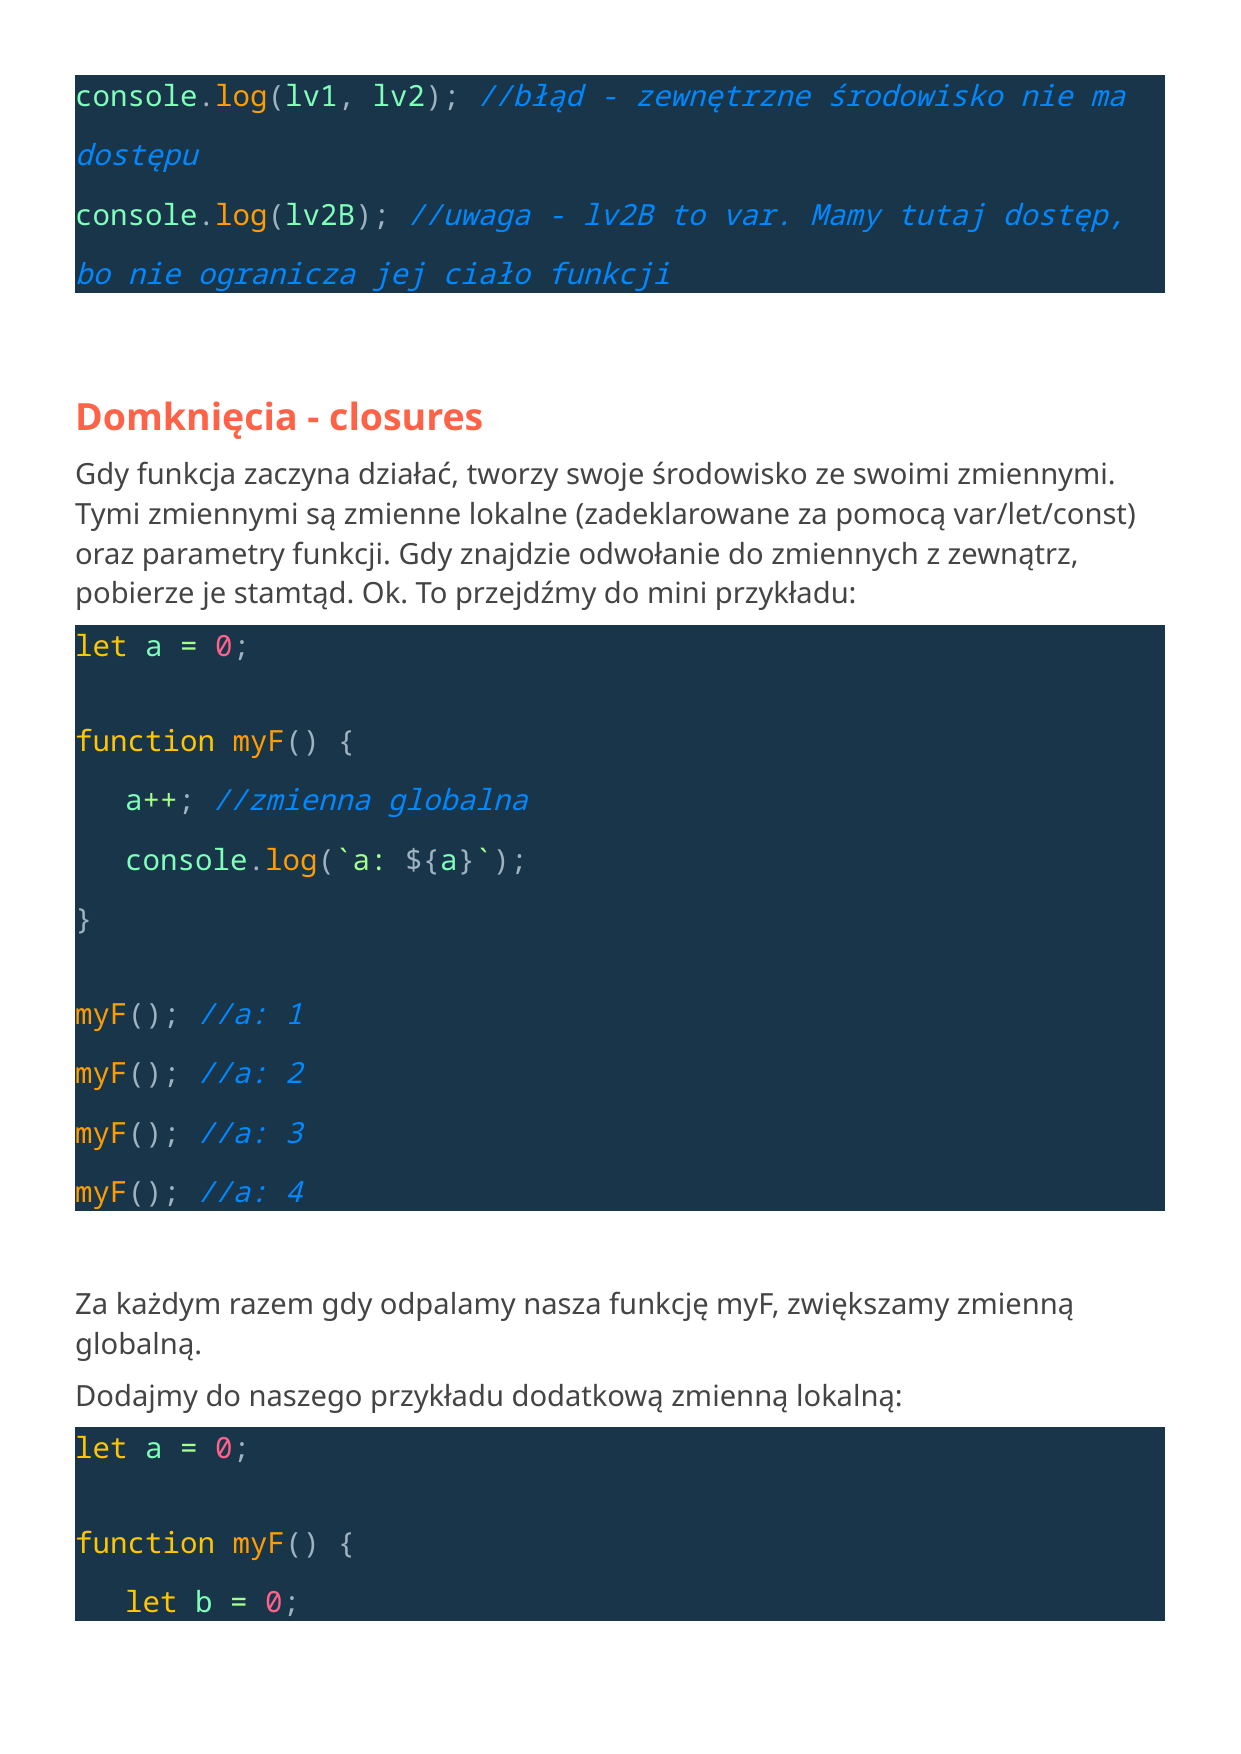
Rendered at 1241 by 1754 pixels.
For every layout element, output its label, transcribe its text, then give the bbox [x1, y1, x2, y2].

text let b = 0; [75, 1582, 1165, 1621]
text let a = 0; [75, 1427, 1165, 1467]
text let a = 0; [75, 625, 1165, 664]
text myF(); //a: 1 [75, 993, 1165, 1033]
text myF(); //a: 4 [75, 1172, 1165, 1211]
text a++; //zmienna globalna [75, 779, 1165, 819]
text console.log(lv2B); //uwaga - lv2B to var. Mamy tutaj dostęp, bo nie ogranicza jej ciało funkcji [75, 194, 1165, 293]
text } [75, 898, 1165, 938]
text Gdy funkcja zaczyna działać, tworzy swoje środowisko ze swoimi zmiennymi. Tymi zmiennymi są zmienne lokalne (zadeklarowane za pomocą var/let/const) oraz parametry funkcji. Gdy znajdzie odwołanie do zmiennych z zewnątrz, pobierze je stamtąd. Ok. To przejdźmy do mini przykładu: [75, 454, 1165, 612]
text Za każdym razem gdy odpalamy nasza funkcję myF, zwiększamy zmienną globalną. [75, 1283, 1165, 1363]
text console.log(lv1, lv2); //błąd - zewnętrzne środowisko nie ma dostępu [75, 75, 1165, 174]
subtitle Domknięcia - closures [75, 390, 1165, 441]
text function myF() { [75, 1522, 1165, 1562]
text function myF() { [75, 720, 1165, 759]
text Dodajmy do naszego przykładu dodatkową zmienną lokalną: [75, 1375, 1165, 1415]
text myF(); //a: 2 [75, 1053, 1165, 1092]
text console.log(`a: ${a}`); [75, 839, 1165, 878]
text myF(); //a: 3 [75, 1112, 1165, 1152]
